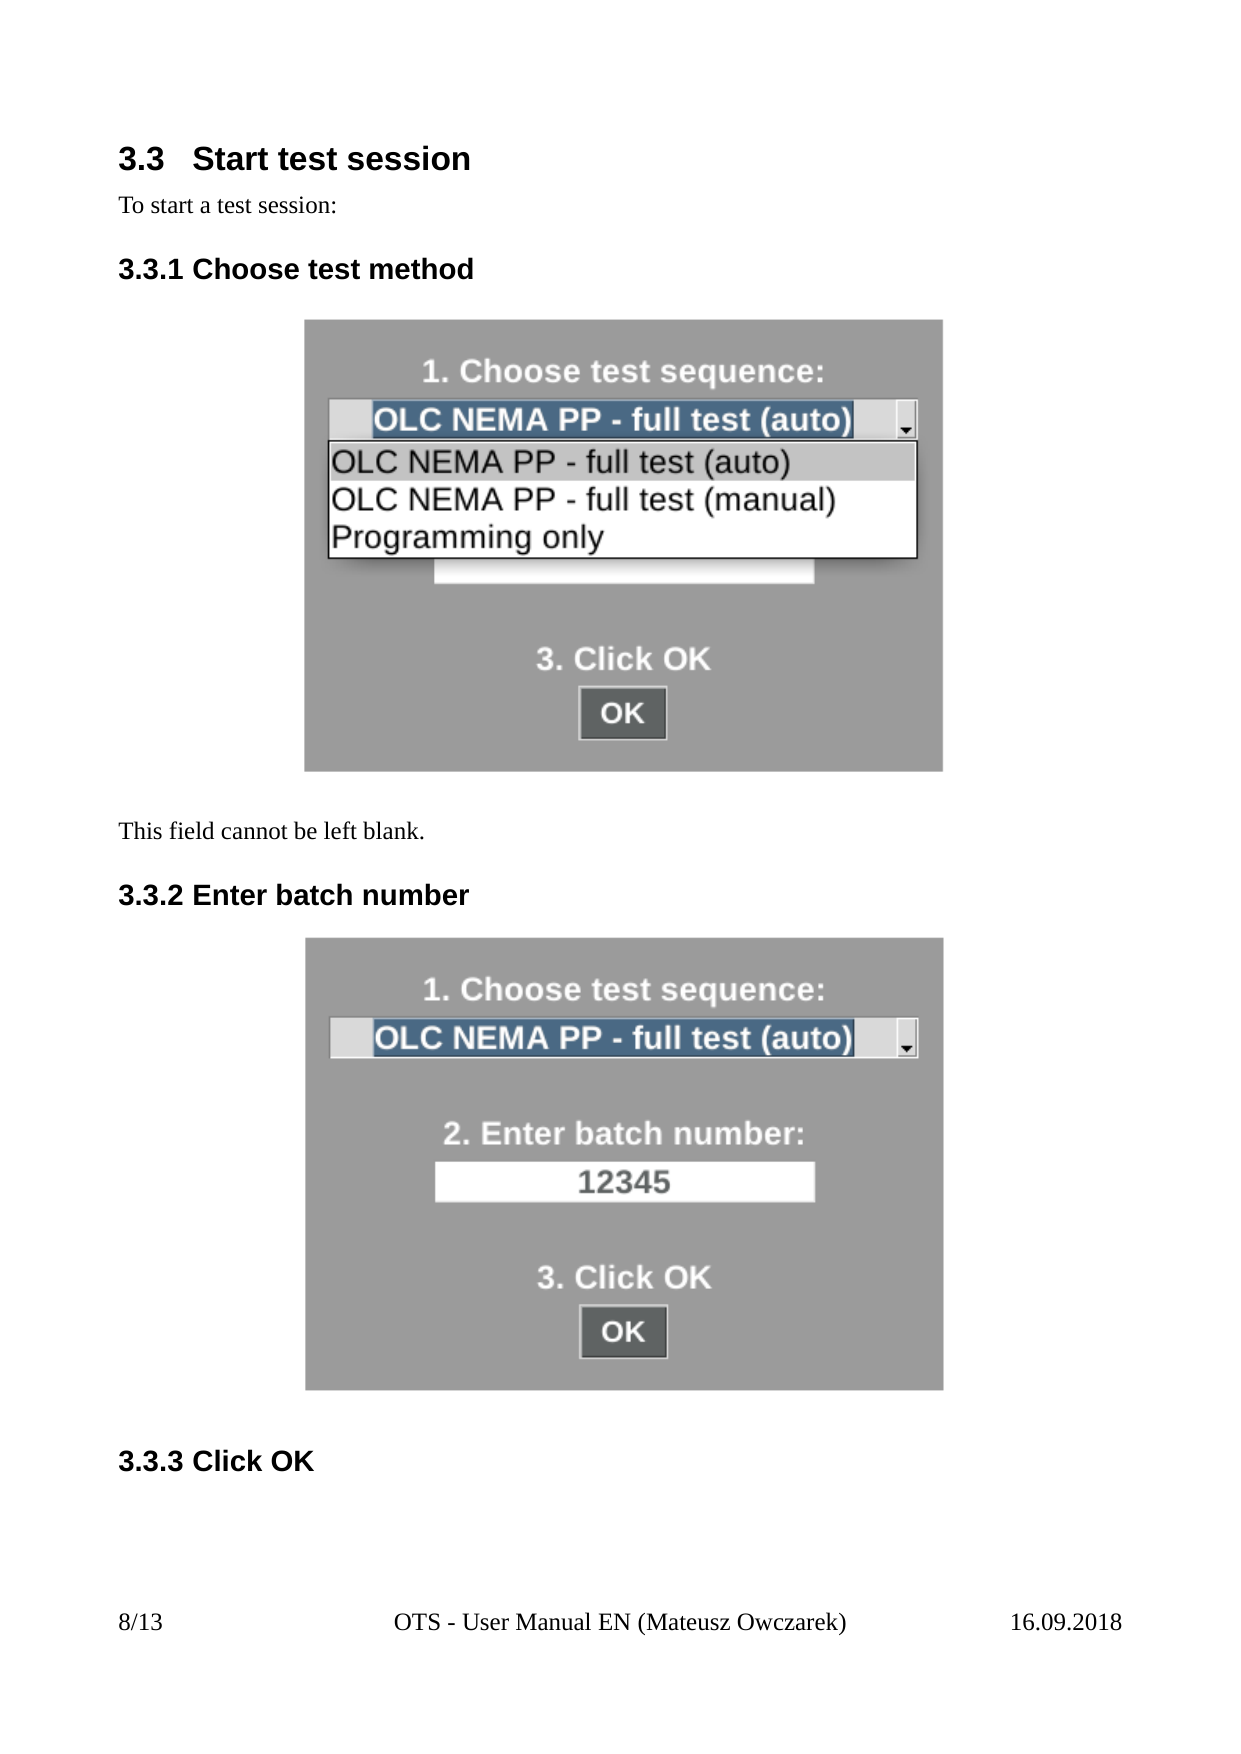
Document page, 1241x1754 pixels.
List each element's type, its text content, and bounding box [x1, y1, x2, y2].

picture [279, 924, 961, 1411]
subtitle Enter batch number [118, 878, 1122, 912]
text This field cannot be left blank. [118, 816, 1122, 844]
subtitle Click OK [118, 1444, 1122, 1477]
subtitle Choose test method [118, 252, 1122, 286]
picture [278, 298, 962, 797]
subtitle Start test session [118, 139, 1122, 178]
text To start a test session: [118, 190, 1122, 219]
